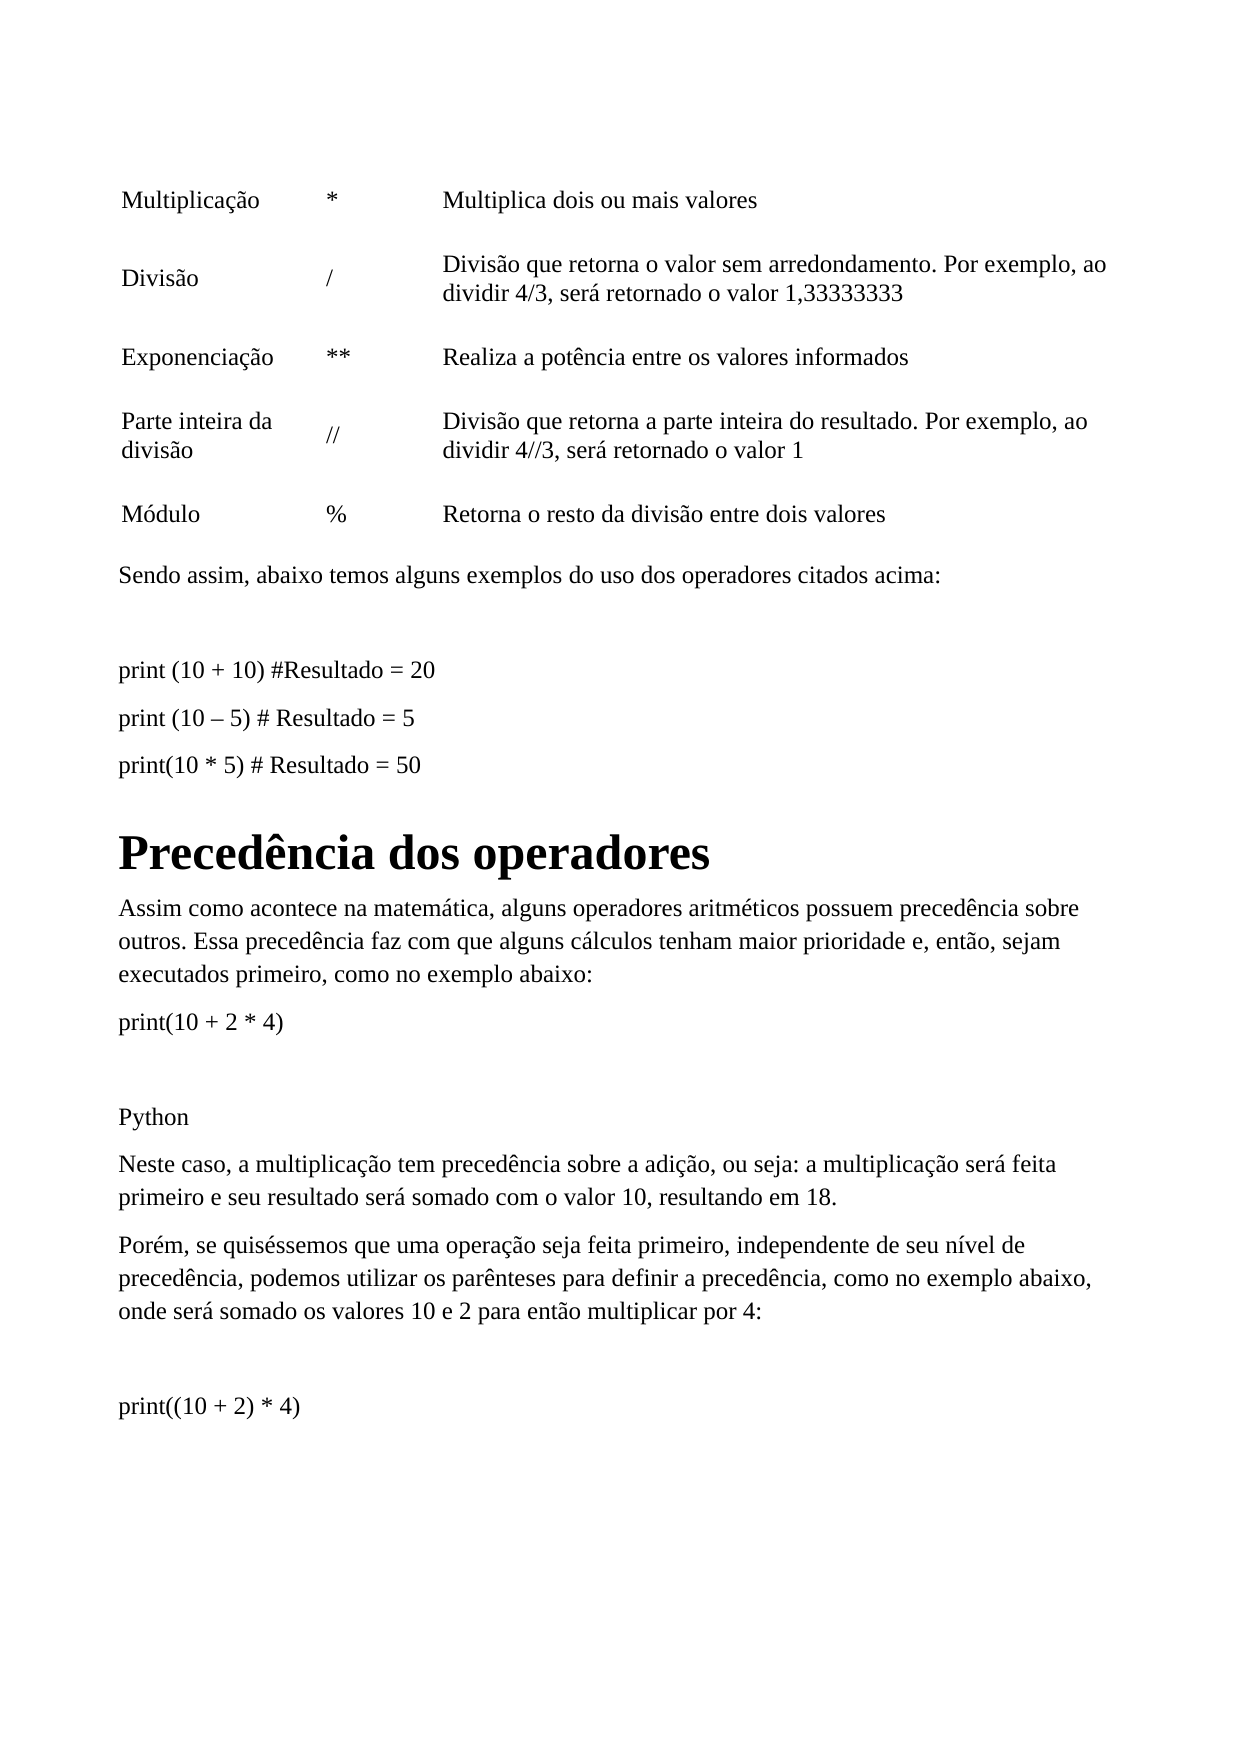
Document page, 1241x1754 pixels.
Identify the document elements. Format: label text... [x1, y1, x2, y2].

table_cell Divisão que retorna a parte inteira do resultado. Por exemplo, ao dividir 4//3, será retornado o valor 1 [439, 403, 1122, 496]
text print((10 + 2) * 4) [118, 1391, 1122, 1420]
table_cell % [323, 496, 439, 560]
table_cell [439, 118, 1122, 182]
text print (10 + 10) #Resultado = 20 [118, 655, 1122, 684]
table_cell - [323, 118, 439, 182]
text print(10 + 2 * 4) [118, 1007, 1122, 1035]
text print(10 * 5) # Resultado = 50 [118, 750, 1122, 779]
text Assim como acontece na matemática, alguns operadores aritméticos possuem precedência sobre outros. Essa precedência faz com que alguns cálculos tenham maior prioridade e, então, sejam executados primeiro, como no exemplo abaixo: [118, 893, 1122, 988]
table_cell Parte inteira da divisão [118, 403, 323, 496]
table_cell Multiplicação [118, 182, 323, 246]
table_cell // [323, 403, 439, 496]
text Python [118, 1102, 1122, 1131]
subtitle Precedência dos operadores [118, 823, 1122, 881]
table_cell Multiplica dois ou mais valores [439, 182, 1122, 246]
table_cell Módulo [118, 496, 323, 560]
table_cell / [323, 246, 439, 339]
text Neste caso, a multiplicação tem precedência sobre a adição, ou seja: a multiplicação será feita primeiro e seu resultado será somado com o valor 10, resultando em 18. [118, 1149, 1122, 1211]
table_cell Divisão que retorna o valor sem arredondamento. Por exemplo, ao dividir 4/3, será retornado o valor 1,33333333 [439, 246, 1122, 339]
text print (10 – 5) # Resultado = 5 [118, 703, 1122, 732]
table_cell ** [323, 339, 439, 403]
table_cell * [323, 182, 439, 246]
text Sendo assim, abaixo temos alguns exemplos do uso dos operadores citados acima: [118, 560, 1122, 589]
text Porém, se quiséssemos que uma operação seja feita primeiro, independente de seu nível de precedência, podemos utilizar os parênteses para definir a precedência, como no exemplo abaixo, onde será somado os valores 10 e 2 para então multiplicar por 4: [118, 1230, 1122, 1325]
table_cell [118, 118, 323, 182]
table_cell Exponenciação [118, 339, 323, 403]
table_cell Retorna o resto da divisão entre dois valores [439, 496, 1122, 560]
table_cell Realiza a potência entre os valores informados [439, 339, 1122, 403]
table_cell Divisão [118, 246, 323, 339]
